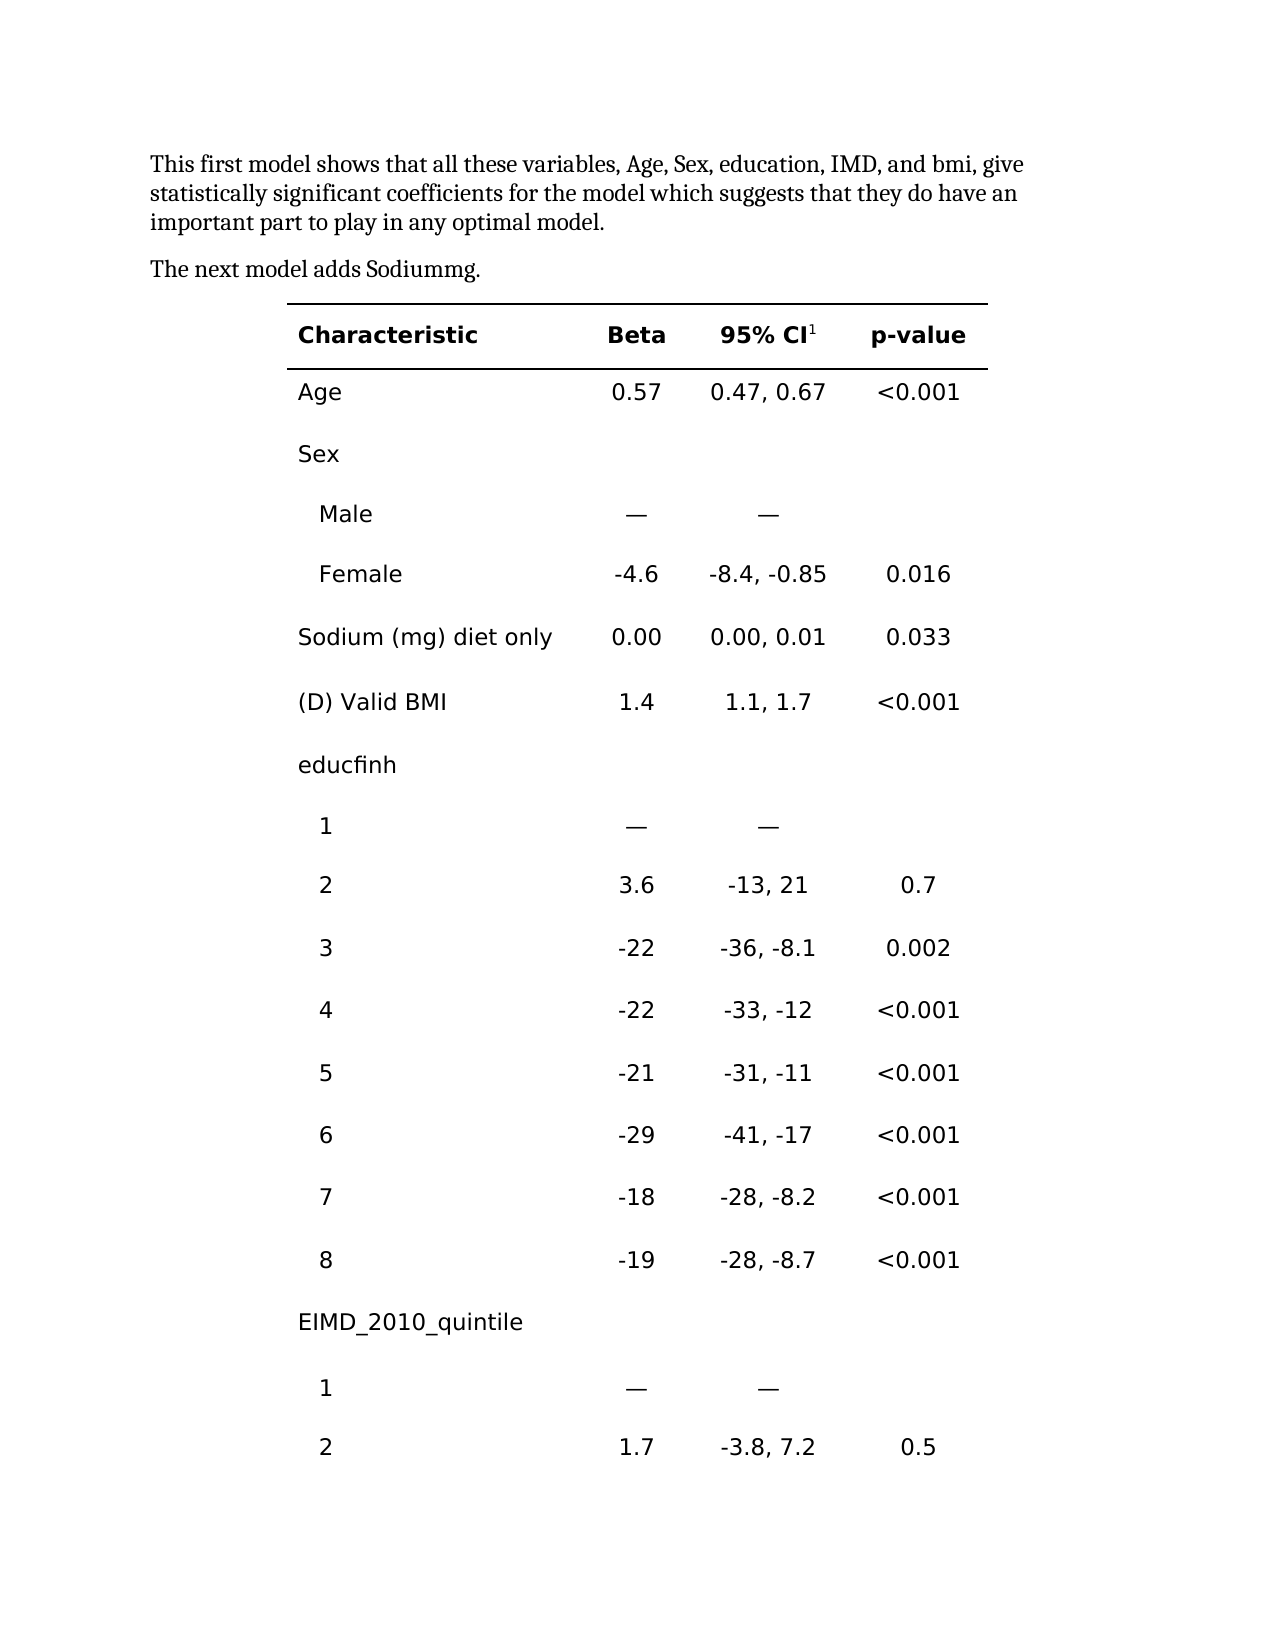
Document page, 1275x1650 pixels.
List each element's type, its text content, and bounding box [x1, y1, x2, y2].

table_cell 8 [287, 1238, 585, 1300]
table_cell 2 [287, 1425, 585, 1488]
table_cell 0.00, 0.01 [688, 615, 849, 680]
table_cell — [688, 1366, 849, 1425]
table_cell 3.6 [585, 863, 687, 926]
table_cell [585, 743, 687, 804]
table_cell -33, -12 [688, 988, 849, 1051]
table_cell [585, 1300, 687, 1366]
table_cell -22 [585, 926, 687, 988]
table_cell 6 [287, 1113, 585, 1175]
table_cell Female [287, 553, 585, 615]
table_cell -21 [585, 1051, 687, 1113]
table_cell — [585, 492, 687, 552]
table_cell (D) Valid BMI [287, 680, 585, 743]
table_cell Age [287, 370, 585, 432]
table_cell Male [287, 492, 585, 552]
text The next model adds Sodiummg. [150, 255, 1125, 284]
table_cell 4 [287, 988, 585, 1051]
table_cell -22 [585, 988, 687, 1051]
table_cell [585, 432, 687, 492]
table_cell -31, -11 [688, 1051, 849, 1113]
table_cell <0.001 [849, 1238, 988, 1300]
table_cell [849, 804, 988, 863]
table_cell -4.6 [585, 553, 687, 615]
table_cell -18 [585, 1175, 687, 1238]
table_cell <0.001 [849, 1175, 988, 1238]
table_cell [688, 743, 849, 804]
table_cell 7 [287, 1175, 585, 1238]
table_cell [849, 1300, 988, 1366]
text This first model shows that all these variables, Age, Sex, education, IMD, and bmi, give statistically significant coefficients for the model which suggests that they do have an important part to play in any optimal model. [150, 150, 1125, 236]
table_header Characteristic [287, 305, 585, 367]
table_cell educfinh [287, 743, 585, 804]
table_cell 0.57 [585, 370, 687, 432]
table_cell — [585, 1366, 687, 1425]
table_cell 1 [287, 804, 585, 863]
table_cell [849, 743, 988, 804]
table_cell -28, -8.2 [688, 1175, 849, 1238]
table_cell -28, -8.7 [688, 1238, 849, 1300]
table_cell [849, 432, 988, 492]
table_cell 1.7 [585, 1425, 687, 1488]
table_cell 3 [287, 926, 585, 988]
table_cell -3.8, 7.2 [688, 1425, 849, 1488]
table_cell 0.47, 0.67 [688, 370, 849, 432]
table_cell 5 [287, 1051, 585, 1113]
table_header 95% CI1 [688, 305, 849, 367]
table_cell EIMD_2010_quintile [287, 1300, 585, 1366]
table_cell — [688, 492, 849, 552]
table_cell 1.4 [585, 680, 687, 743]
table_cell 2 [287, 863, 585, 926]
table_cell 0.00 [585, 615, 687, 680]
table_cell -36, -8.1 [688, 926, 849, 988]
table_header p-value [849, 305, 988, 367]
table_cell 0.016 [849, 553, 988, 615]
table_cell [849, 492, 988, 552]
table_cell <0.001 [849, 370, 988, 432]
table_cell [688, 1300, 849, 1366]
table_cell -19 [585, 1238, 687, 1300]
table_cell Sex [287, 432, 585, 492]
table_cell <0.001 [849, 1113, 988, 1175]
table_cell [849, 1366, 988, 1425]
table_cell — [688, 804, 849, 863]
table_cell 0.7 [849, 863, 988, 926]
table_cell [688, 432, 849, 492]
table_cell -41, -17 [688, 1113, 849, 1175]
table_cell <0.001 [849, 988, 988, 1051]
table_cell -13, 21 [688, 863, 849, 926]
table_header Beta [585, 305, 687, 367]
table_cell -29 [585, 1113, 687, 1175]
table_cell 0.002 [849, 926, 988, 988]
table_cell 1.1, 1.7 [688, 680, 849, 743]
table_cell <0.001 [849, 1051, 988, 1113]
table_cell — [585, 804, 687, 863]
table_cell <0.001 [849, 680, 988, 743]
table_cell 0.5 [849, 1425, 988, 1488]
table_cell 0.033 [849, 615, 988, 680]
table_cell -8.4, -0.85 [688, 553, 849, 615]
table_cell 1 [287, 1366, 585, 1425]
table_cell Sodium (mg) diet only [287, 615, 585, 680]
